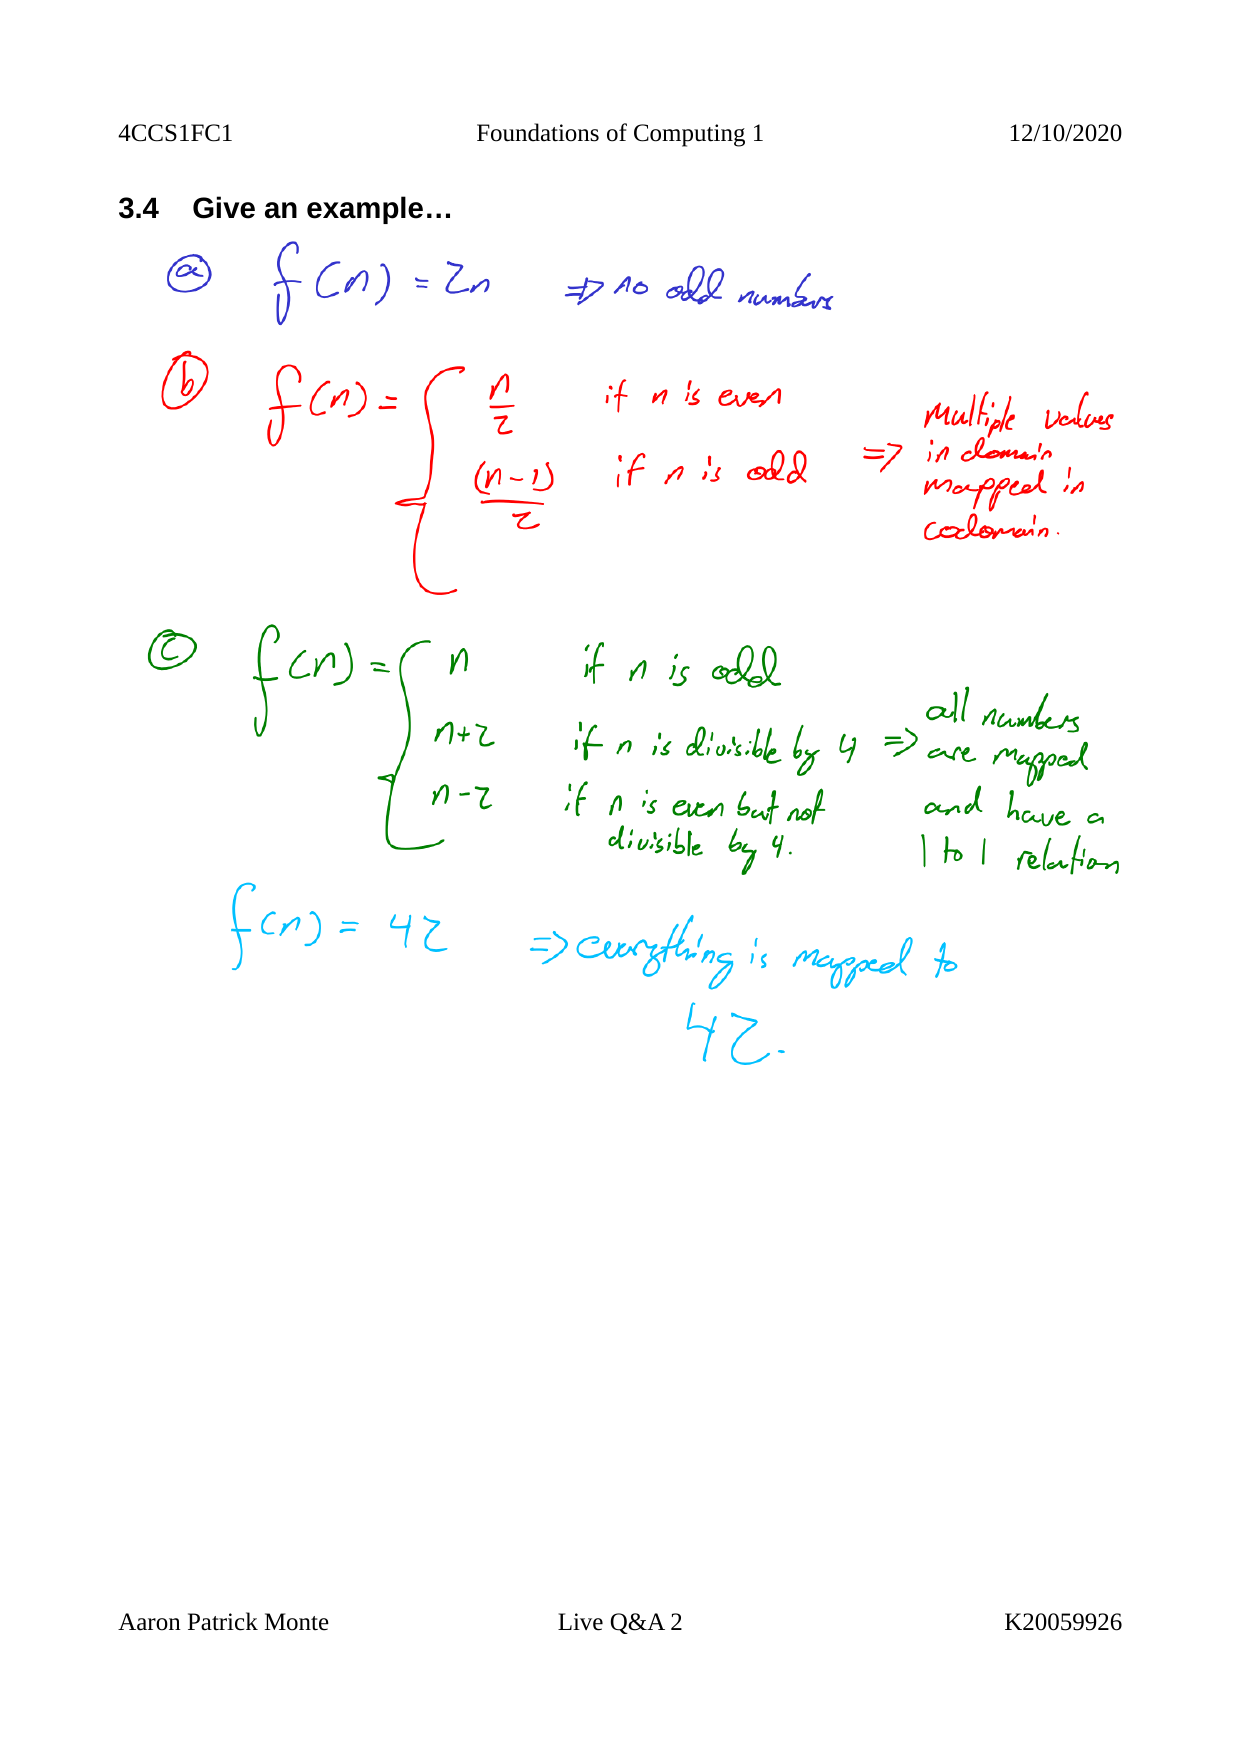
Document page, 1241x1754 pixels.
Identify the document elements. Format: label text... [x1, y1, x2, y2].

subtitle 3.4 Give an example… [118, 191, 1122, 225]
picture [118, 237, 1123, 1092]
